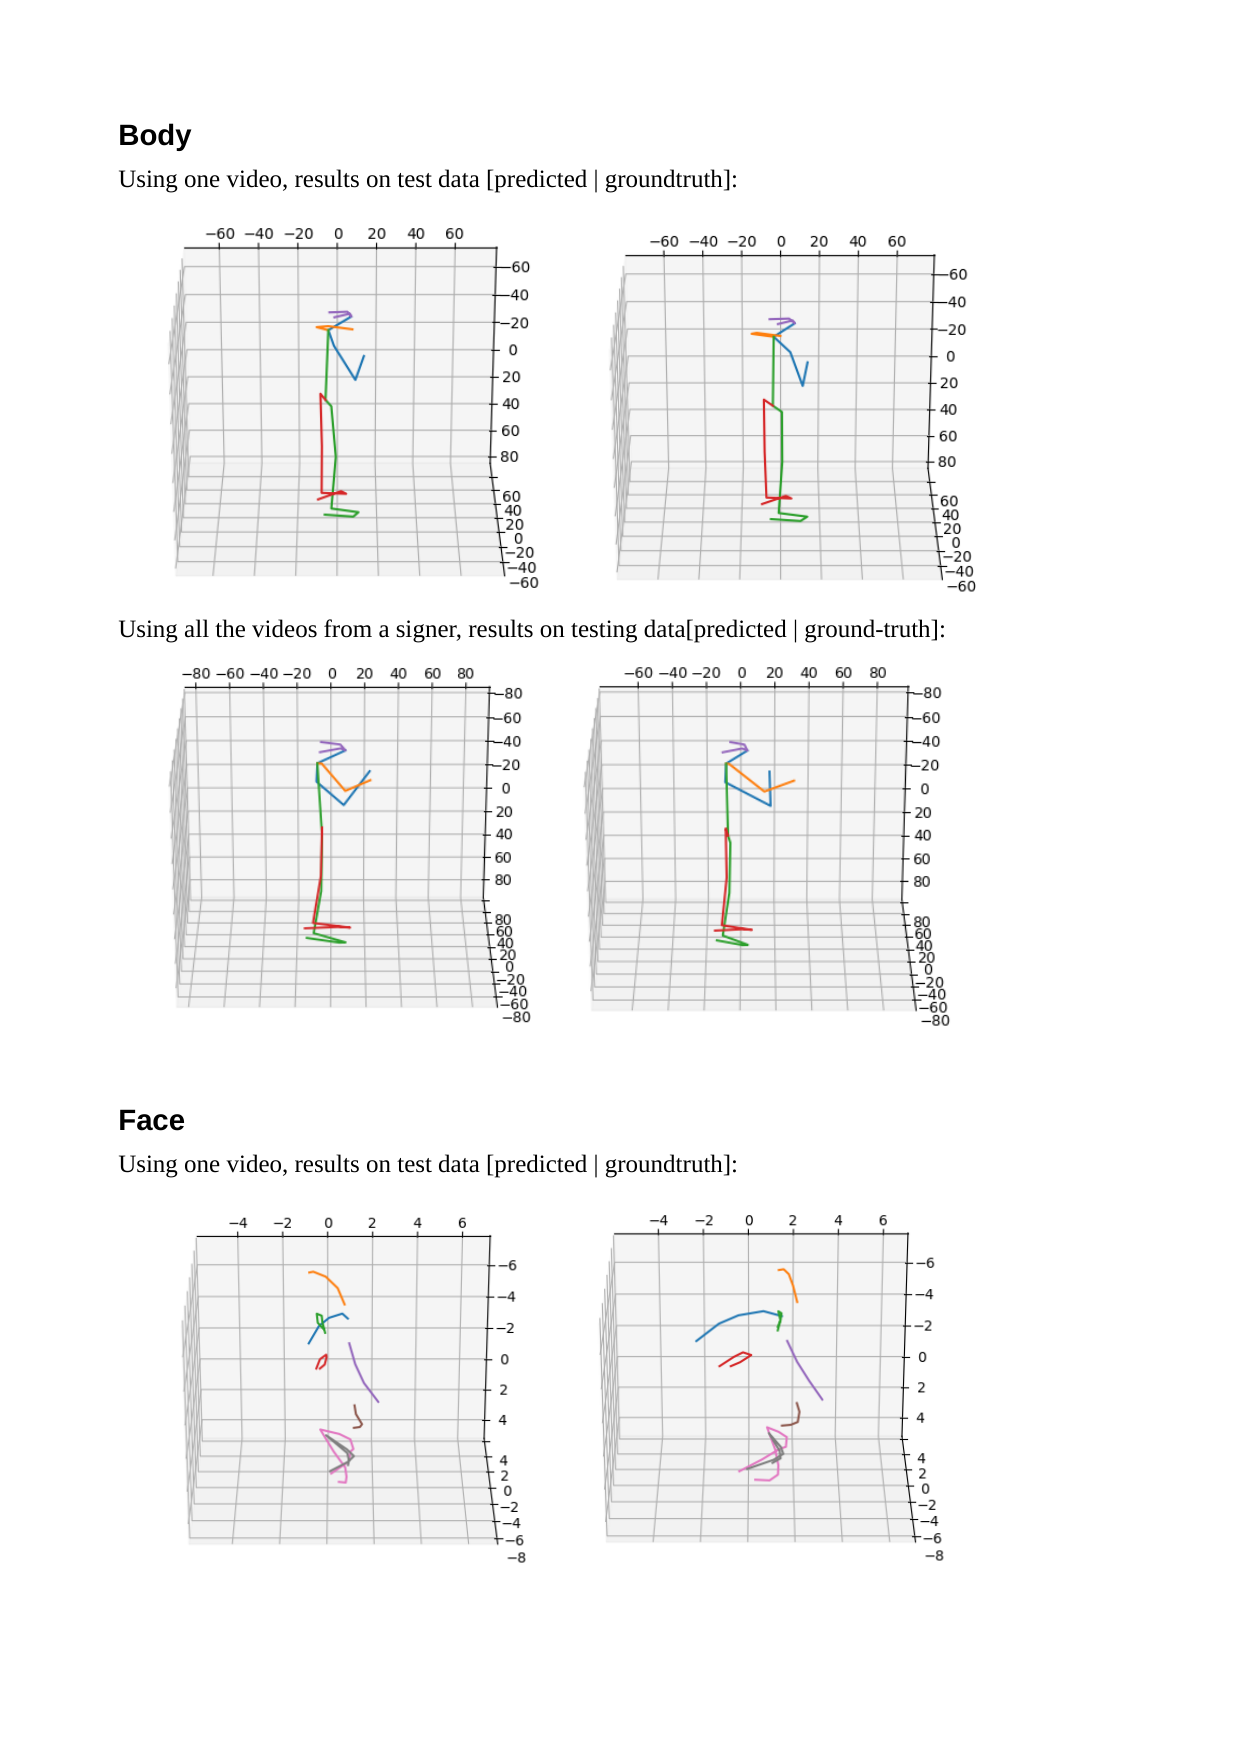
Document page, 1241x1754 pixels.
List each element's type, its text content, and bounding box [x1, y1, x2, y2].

text Using one video, results on test data [predicted | groundtruth]: [118, 164, 1122, 193]
picture [150, 1200, 337, 1302]
text Using all the videos from a signer, results on testing data[predicted | ground-truth]: [118, 212, 1122, 642]
picture [558, 654, 765, 760]
subtitle Body [118, 118, 1122, 152]
picture [583, 215, 769, 314]
subtitle Face [118, 1103, 1122, 1137]
picture [152, 655, 355, 759]
picture [569, 1201, 753, 1299]
text Using one video, results on test data [predicted | groundtruth]: [118, 1149, 1122, 1178]
picture [137, 207, 328, 309]
